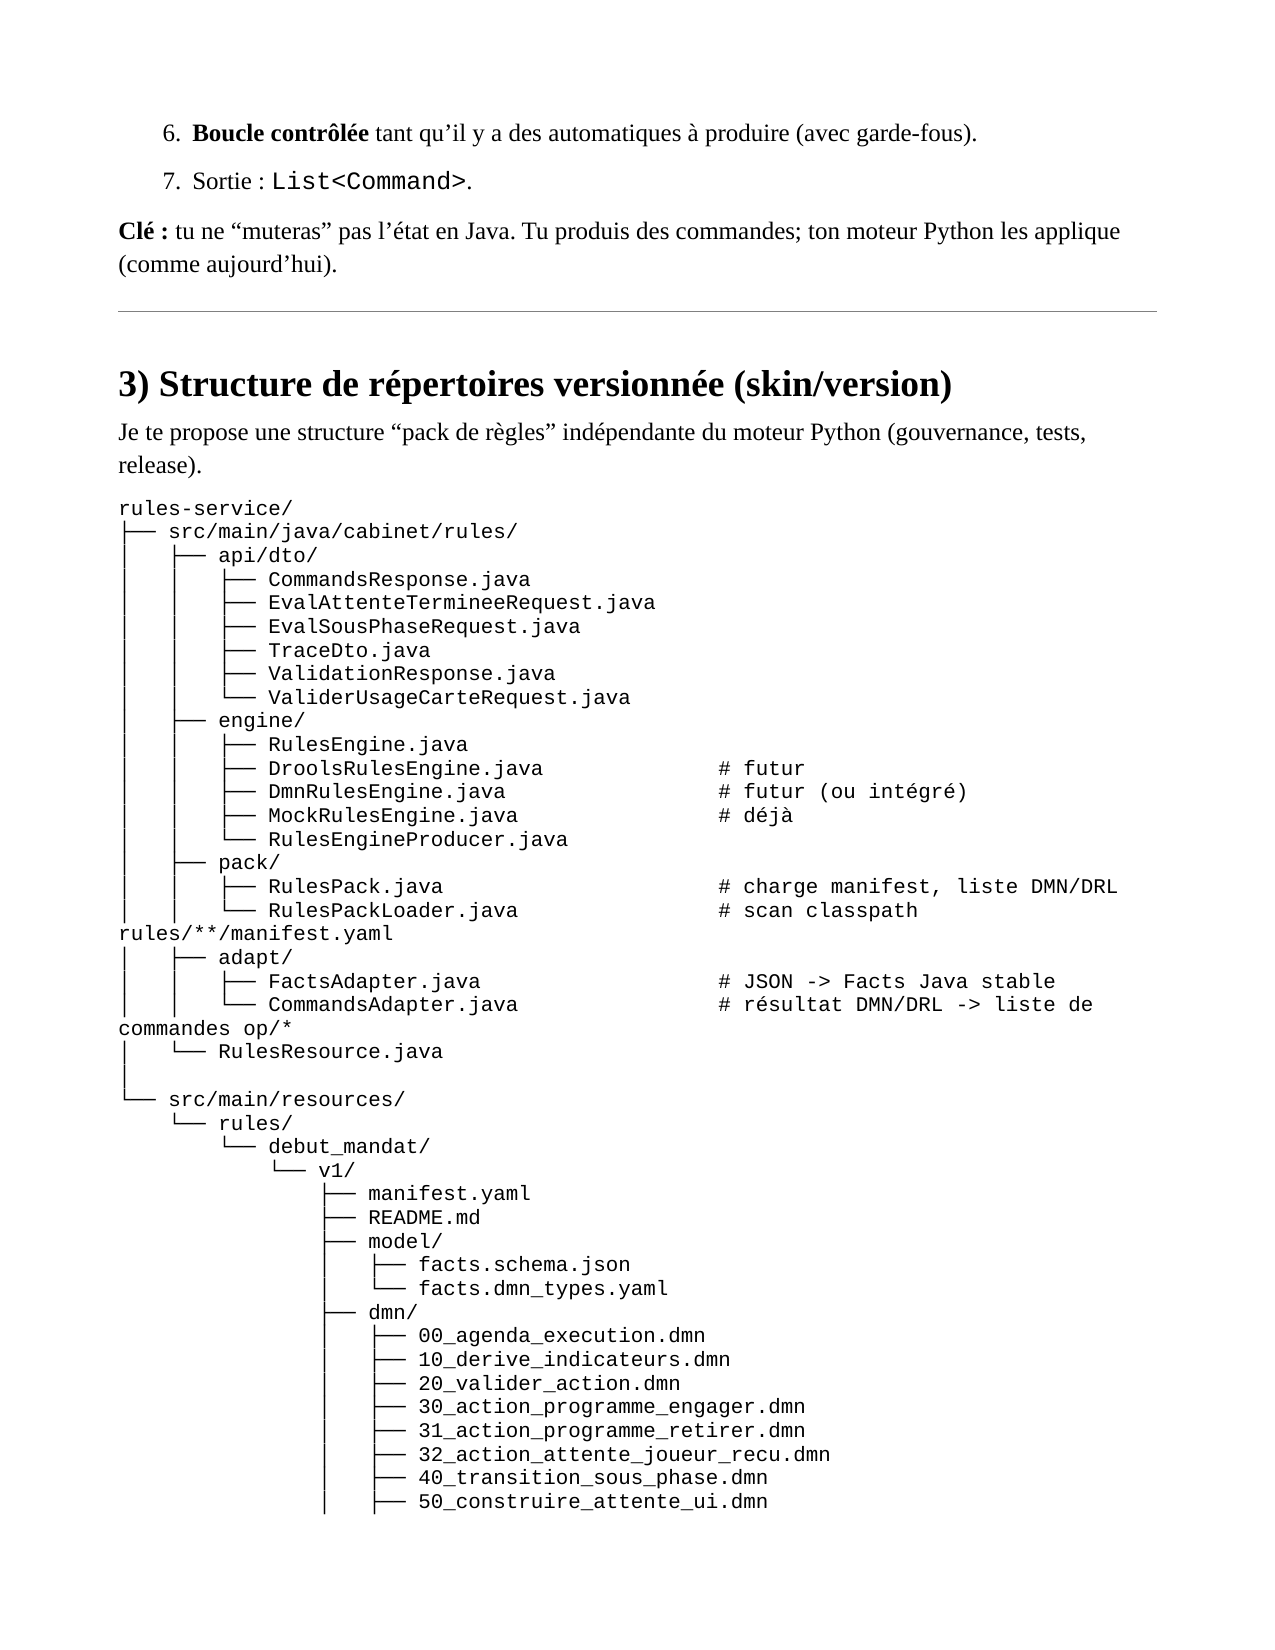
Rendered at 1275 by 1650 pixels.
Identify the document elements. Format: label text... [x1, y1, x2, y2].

text ├── dmn/ [118, 1302, 324, 1325]
text │ │ ├── CommandsResponse.java [125, 569, 174, 592]
text │ │ ├── MockRulesEngine.java # déjà [118, 805, 1157, 829]
text │ │ └── CommandsAdapter.java # résultat DMN/DRL -> liste de commandes op/* [118, 994, 1157, 1042]
text │ │ ├── EvalSousPhaseRequest.java [175, 616, 224, 639]
text │ │ ├── FactsAdapter.java # JSON -> Facts Java stable [225, 971, 1157, 994]
text │ │ ├── CommandsResponse.java [175, 569, 224, 592]
text │ ├── facts.schema.json [118, 1254, 1157, 1278]
text │ │ ├── FactsAdapter.java # JSON -> Facts Java stable [125, 971, 174, 994]
text │ ├── 31_action_programme_retirer.dmn [118, 1420, 324, 1443]
list Boucle contrôlée tant qu’il y a des automatiques à produire (avec garde-fous). [162, 118, 1157, 147]
text │ │ ├── CommandsResponse.java [225, 569, 1157, 592]
text │ │ └── RulesPackLoader.java # scan classpath rules/**/manifest.yaml [118, 900, 1157, 947]
text │ │ ├── ValidationResponse.java [118, 663, 1157, 687]
subtitle 3) Structure de répertoires versionnée (skin/version) [118, 361, 1157, 404]
text │ ├── 40_transition_sous_phase.dmn [118, 1467, 1157, 1491]
text │ └── facts.dmn_types.yaml [118, 1278, 1157, 1302]
text │ ├── api/dto/ [118, 545, 1157, 569]
text │ │ ├── FactsAdapter.java # JSON -> Facts Java stable [175, 971, 224, 994]
text │ ├── engine/ [118, 711, 1157, 734]
text Clé : tu ne “muteras” pas l’état en Java. Tu produis des commandes; ton moteur Python les applique (comme aujourd’hui). [118, 216, 1157, 277]
text │ │ ├── DroolsRulesEngine.java # futur [225, 758, 1157, 781]
text │ │ ├── EvalSousPhaseRequest.java [225, 616, 1157, 639]
text │ [118, 1065, 1157, 1089]
text │ │ ├── RulesPack.java # charge manifest, liste DMN/DRL [118, 876, 1157, 900]
text │ ├── 32_action_attente_joueur_recu.dmn [118, 1443, 1157, 1467]
text │ │ ├── DroolsRulesEngine.java # futur [175, 758, 224, 781]
text │ ├── 10_derive_indicateurs.dmn [118, 1349, 1157, 1373]
text ├── model/ [118, 1231, 324, 1254]
text │ └── RulesResource.java [118, 1042, 1157, 1065]
text │ │ ├── DroolsRulesEngine.java # futur [125, 758, 174, 781]
text rules-service/ [118, 498, 1157, 521]
text │ │ └── ValiderUsageCarteRequest.java [125, 687, 174, 711]
text │ ├── adapt/ [118, 947, 1157, 971]
text │ │ └── RulesEngineProducer.java [175, 829, 1157, 852]
text │ ├── 00_agenda_execution.dmn [118, 1325, 1157, 1349]
list Sortie : List<Command>. [162, 166, 1157, 197]
text ├── dmn/ [325, 1302, 1157, 1325]
text │ │ ├── RulesEngine.java [118, 734, 1157, 758]
text │ ├── 50_construire_attente_ui.dmn [375, 1491, 1157, 1514]
text │ │ └── RulesEngineProducer.java [125, 829, 174, 852]
text │ ├── 31_action_programme_retirer.dmn [375, 1420, 1157, 1443]
text ├── manifest.yaml [118, 1183, 1157, 1207]
text └── src/main/resources/ [118, 1089, 1157, 1112]
text ├── model/ [325, 1231, 1157, 1254]
text │ ├── 20_valider_action.dmn [325, 1373, 374, 1396]
text └── debut_mandat/ [118, 1136, 1157, 1160]
text └── v1/ [118, 1160, 1157, 1183]
text │ ├── 20_valider_action.dmn [118, 1373, 324, 1396]
text │ ├── pack/ [118, 852, 1157, 876]
text │ │ ├── EvalSousPhaseRequest.java [125, 616, 174, 639]
text │ │ └── ValiderUsageCarteRequest.java [175, 687, 1157, 711]
text │ ├── 20_valider_action.dmn [375, 1373, 1157, 1396]
text │ │ ├── EvalAttenteTermineeRequest.java [118, 592, 1157, 616]
text │ │ ├── DmnRulesEngine.java # futur (ou intégré) [118, 781, 1157, 805]
text │ ├── 50_construire_attente_ui.dmn [118, 1491, 324, 1514]
text │ ├── 50_construire_attente_ui.dmn [325, 1491, 374, 1514]
text ├── src/main/java/cabinet/rules/ [118, 521, 1157, 545]
text │ │ ├── TraceDto.java [118, 639, 1157, 663]
text │ ├── 31_action_programme_retirer.dmn [325, 1420, 374, 1443]
text └── rules/ [118, 1112, 1157, 1136]
text Je te propose une structure “pack de règles” indépendante du moteur Python (gouvernance, tests, release). [118, 417, 1157, 479]
text │ ├── 30_action_programme_engager.dmn [118, 1396, 1157, 1420]
text ├── README.md [118, 1207, 1157, 1231]
